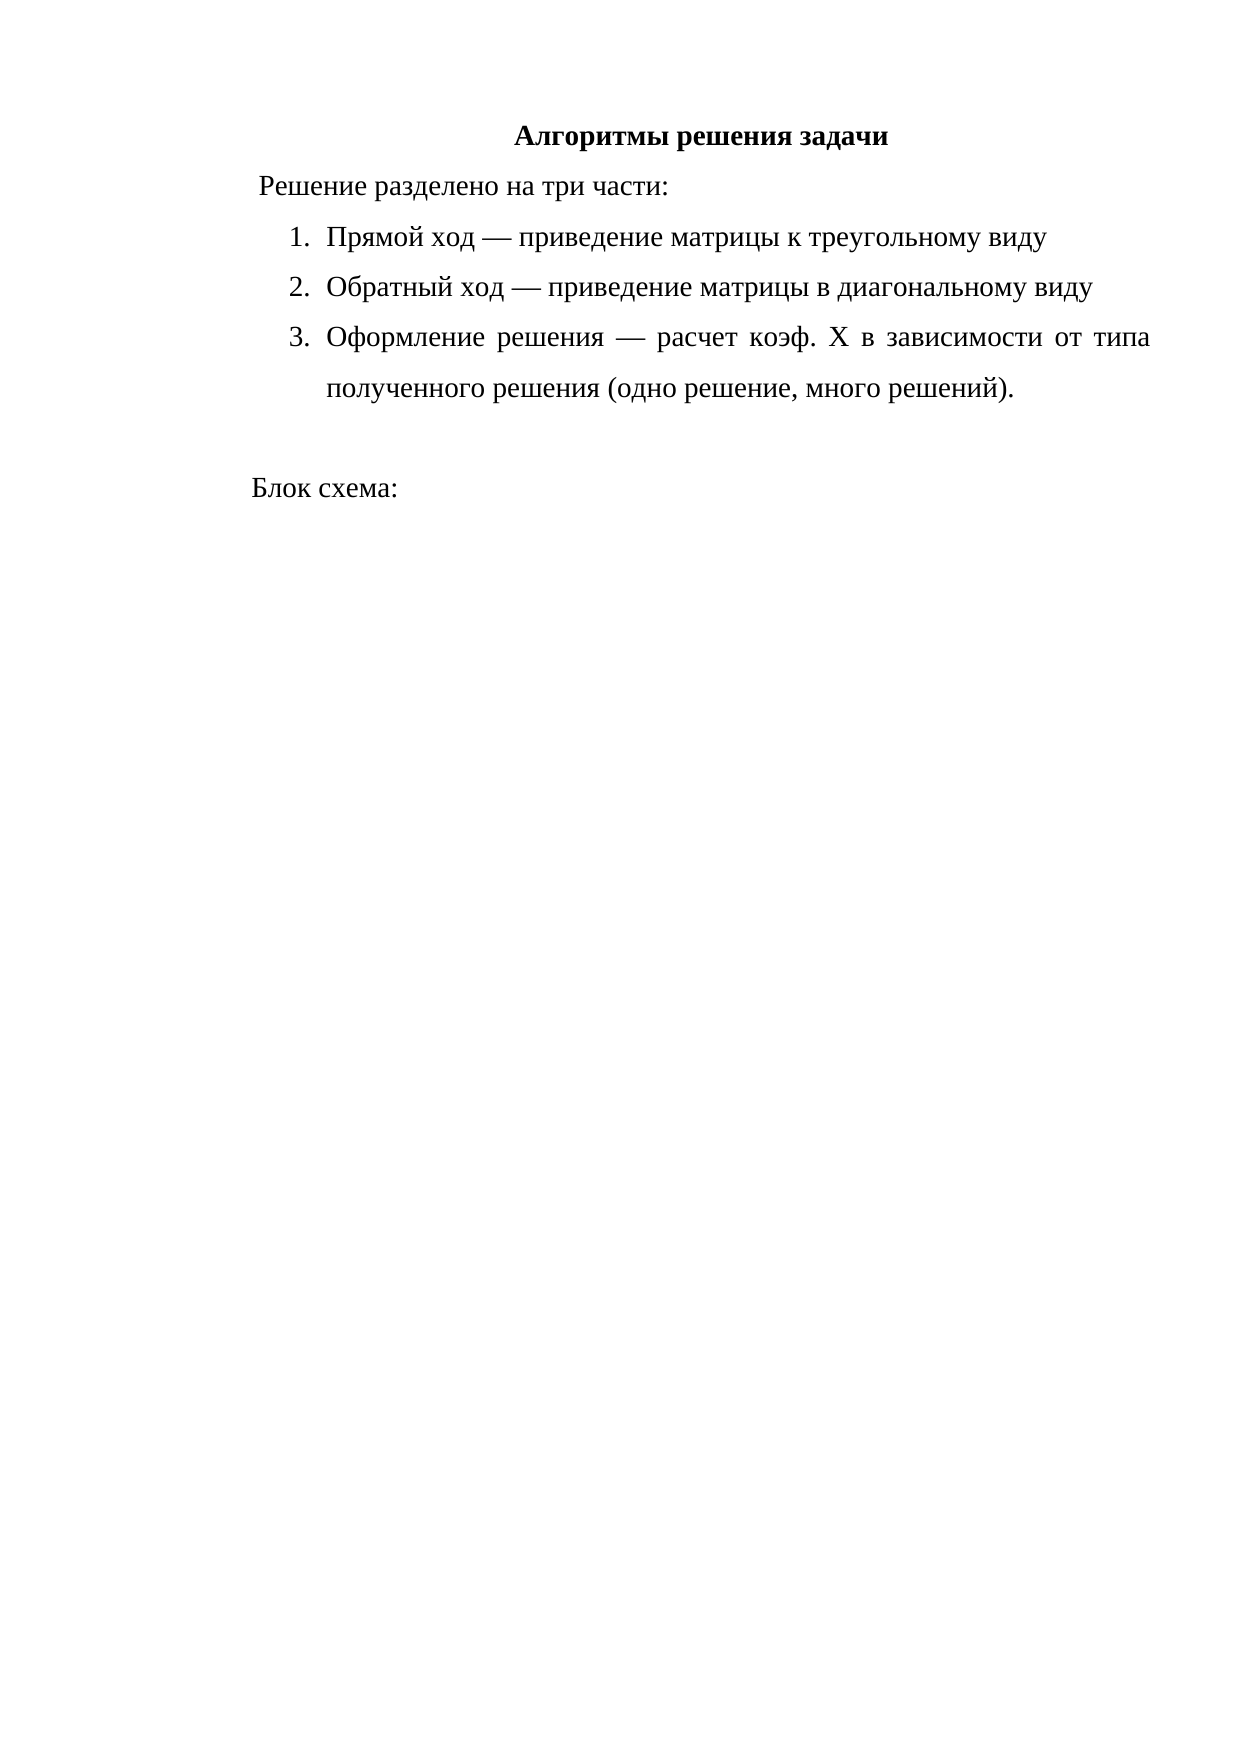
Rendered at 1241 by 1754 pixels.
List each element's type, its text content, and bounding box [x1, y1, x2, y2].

text Решение разделено на три части: [251, 168, 1152, 202]
text Алгоритмы решения задачи [251, 118, 1152, 152]
text Блок схема: [251, 470, 1152, 504]
list Обратный ход — приведение матрицы в диагональному виду [288, 269, 1152, 303]
list Прямой ход — приведение матрицы к треугольному виду [288, 219, 1152, 252]
list Оформление решения — расчет коэф. Х в зависимости от типа полученного решения (одно решение, много решений). [288, 319, 1152, 403]
